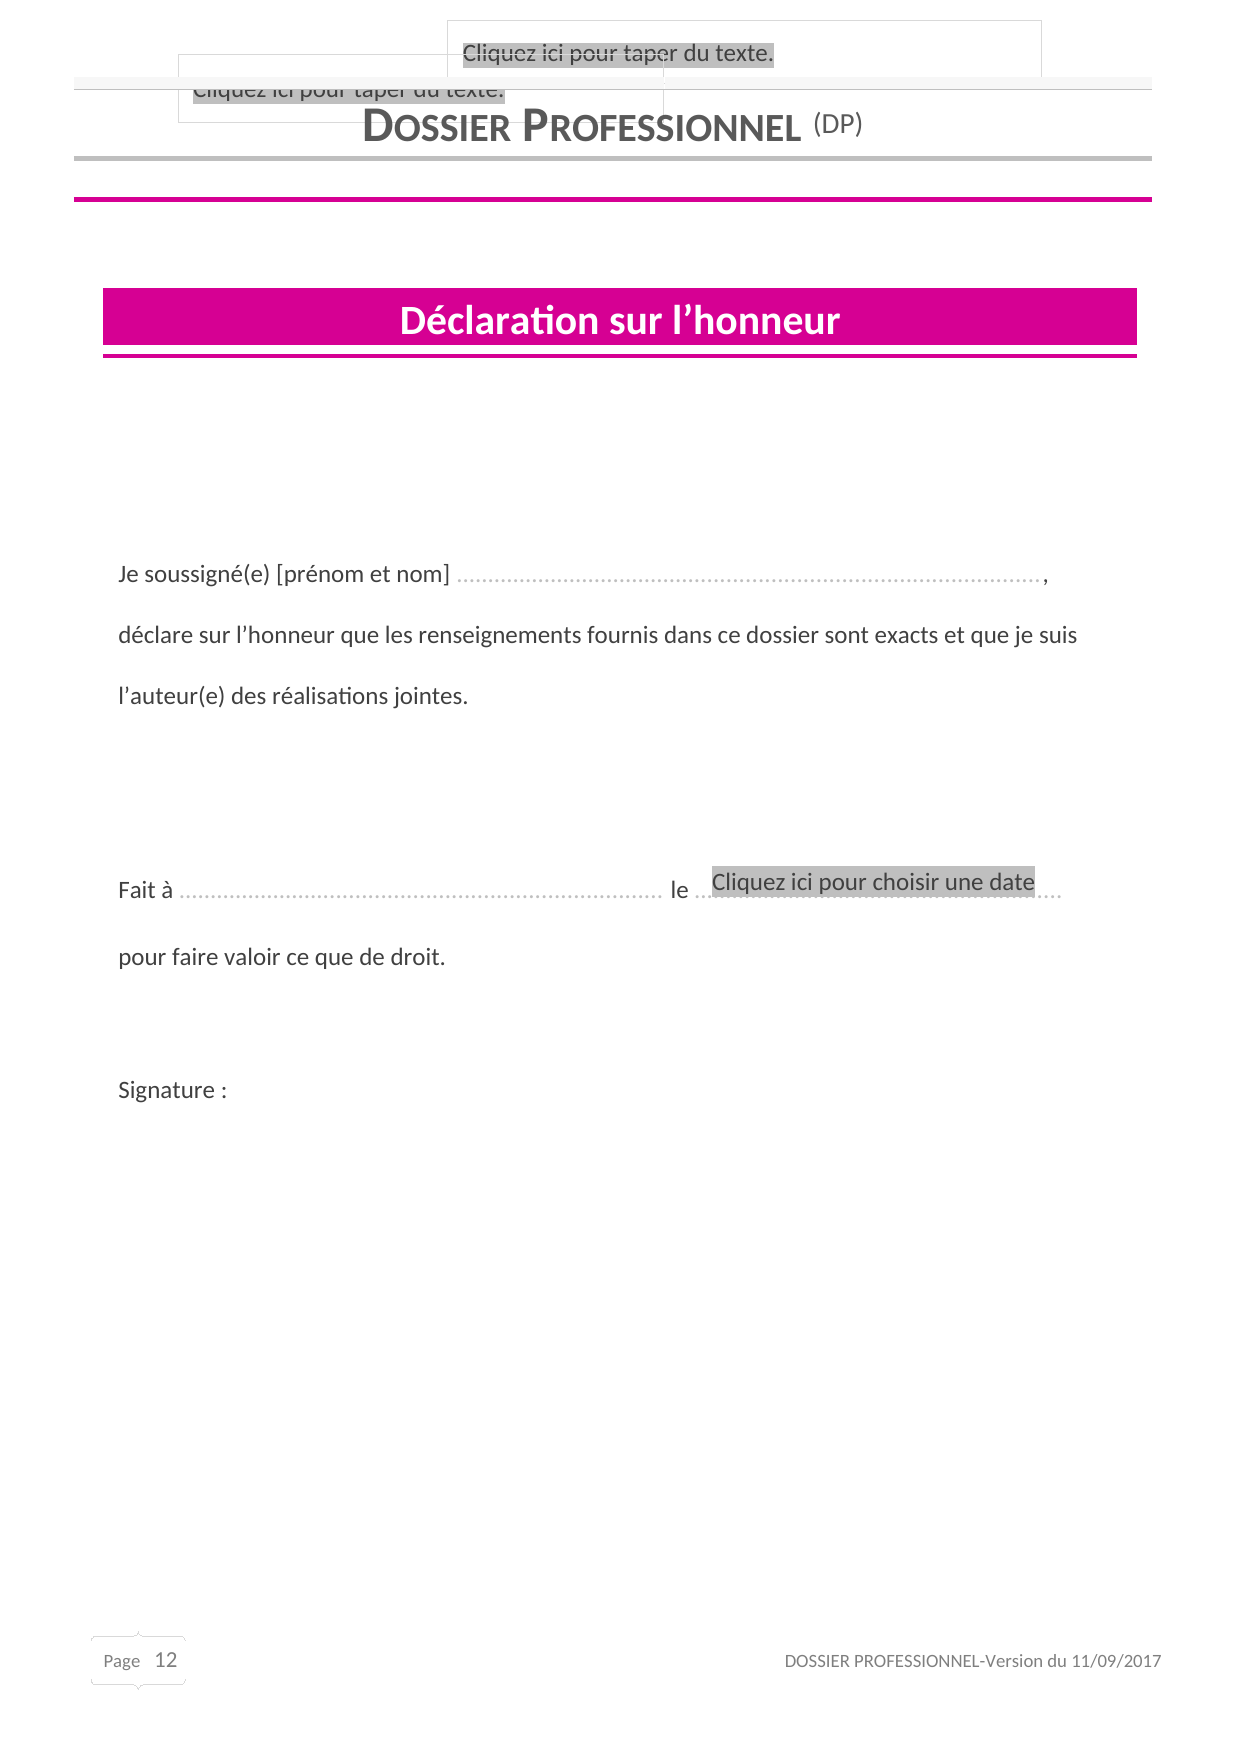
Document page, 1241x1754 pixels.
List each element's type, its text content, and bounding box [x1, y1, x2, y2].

text Fait à le [118, 875, 1104, 905]
text déclare sur l’honneur que les renseignements fournis dans ce dossier sont exacts et que je suis l’auteur(e) des réalisations jointes. [118, 619, 1104, 711]
table_cell [103, 358, 1137, 412]
text Signature : [118, 1074, 1104, 1105]
table_header Déclaration sur l’honneur [103, 288, 1137, 345]
text Je soussigné(e) [prénom et nom] , [118, 558, 1104, 589]
table_cell [103, 345, 1137, 353]
text Cliquez ici pour choisir une date [712, 866, 1041, 897]
text pour faire valoir ce que de droit. [118, 941, 1104, 972]
